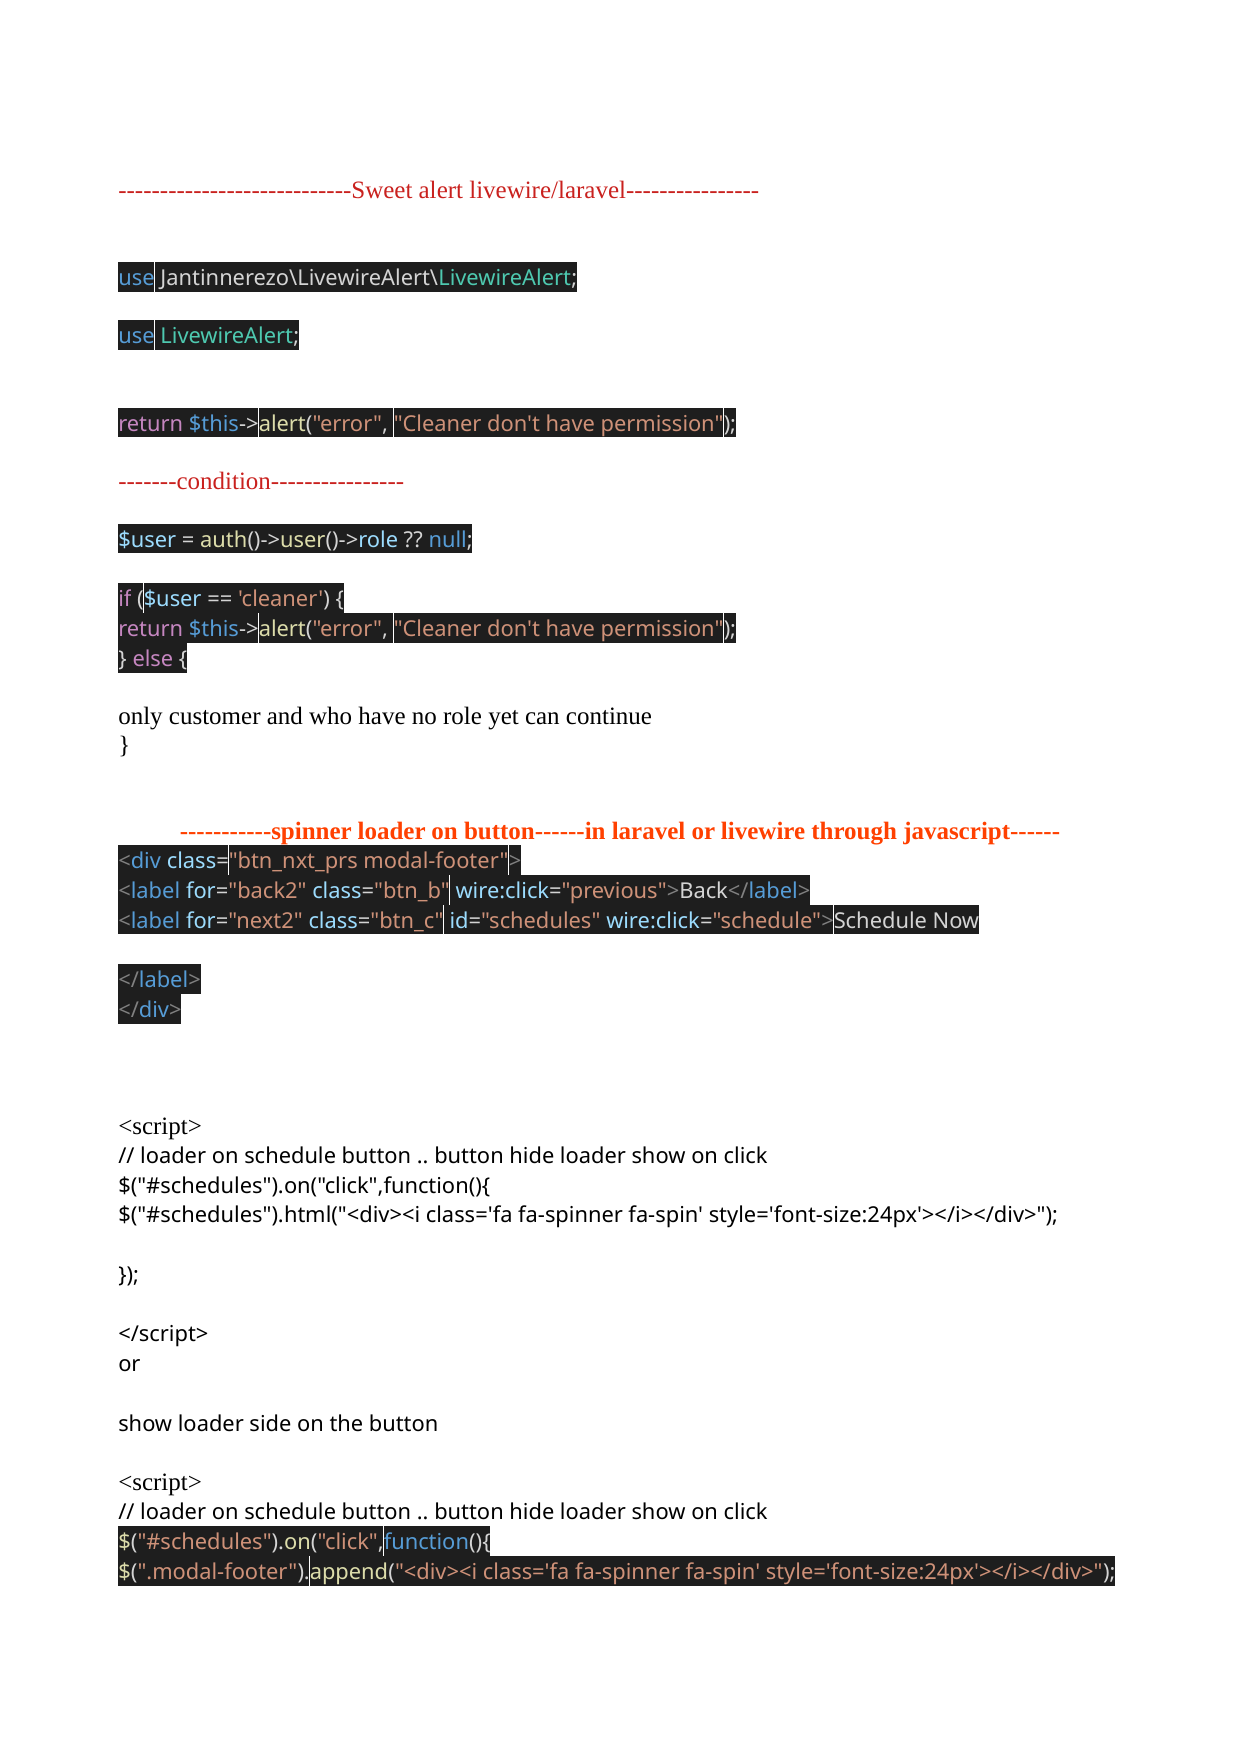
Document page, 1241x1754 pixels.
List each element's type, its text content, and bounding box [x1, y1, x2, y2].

text only customer and who have no role yet can continue [118, 701, 1122, 730]
text </div> [118, 994, 1122, 1024]
text $("#schedules").on("click",function(){ [118, 1526, 1122, 1556]
text $user = auth()->user()->role ?? null; [118, 524, 1122, 553]
text $(".modal-footer").append("<div><i class='fa fa-spinner fa-spin' style='font-size:24px'></i></div>"); [118, 1556, 1122, 1586]
text return $this->alert("error", "Cleaner don't have permission"); [118, 408, 1122, 437]
text ----------------------------Sweet alert livewire/laravel---------------- [118, 176, 1122, 204]
text } [118, 730, 1122, 759]
text return $this->alert("error", "Cleaner don't have permission"); [118, 613, 1122, 643]
text // loader on schedule button .. button hide loader show on click [118, 1140, 1122, 1169]
text } else { [118, 643, 1122, 673]
text <div class="btn_nxt_prs modal-footer"> [118, 845, 1122, 875]
text $("#schedules").html("<div><i class='fa fa-spinner fa-spin' style='font-size:24px'></i></div>"); [118, 1199, 1122, 1229]
text use LivewireAlert; [118, 320, 1122, 350]
text }); [118, 1259, 1122, 1289]
text <script> [118, 1467, 1122, 1496]
text use Jantinnerezo\LivewireAlert\LivewireAlert; [118, 262, 1122, 292]
text -----------spinner loader on button------in laravel or livewire through javascript------ [118, 816, 1122, 845]
text -------condition---------------- [118, 466, 1122, 495]
text <script> [118, 1111, 1122, 1140]
text if ($user == 'cleaner') { [118, 583, 1122, 613]
text </script> [118, 1318, 1122, 1348]
text <label for="next2" class="btn_c" id="schedules" wire:click="schedule">Schedule Now [118, 905, 1122, 934]
text or [118, 1348, 1122, 1378]
text // loader on schedule button .. button hide loader show on click [118, 1496, 1122, 1526]
text show loader side on the button [118, 1408, 1122, 1438]
text <label for="back2" class="btn_b" wire:click="previous">Back</label> [118, 875, 1122, 905]
text </label> [118, 964, 1122, 994]
text $("#schedules").on("click",function(){ [118, 1169, 1122, 1199]
